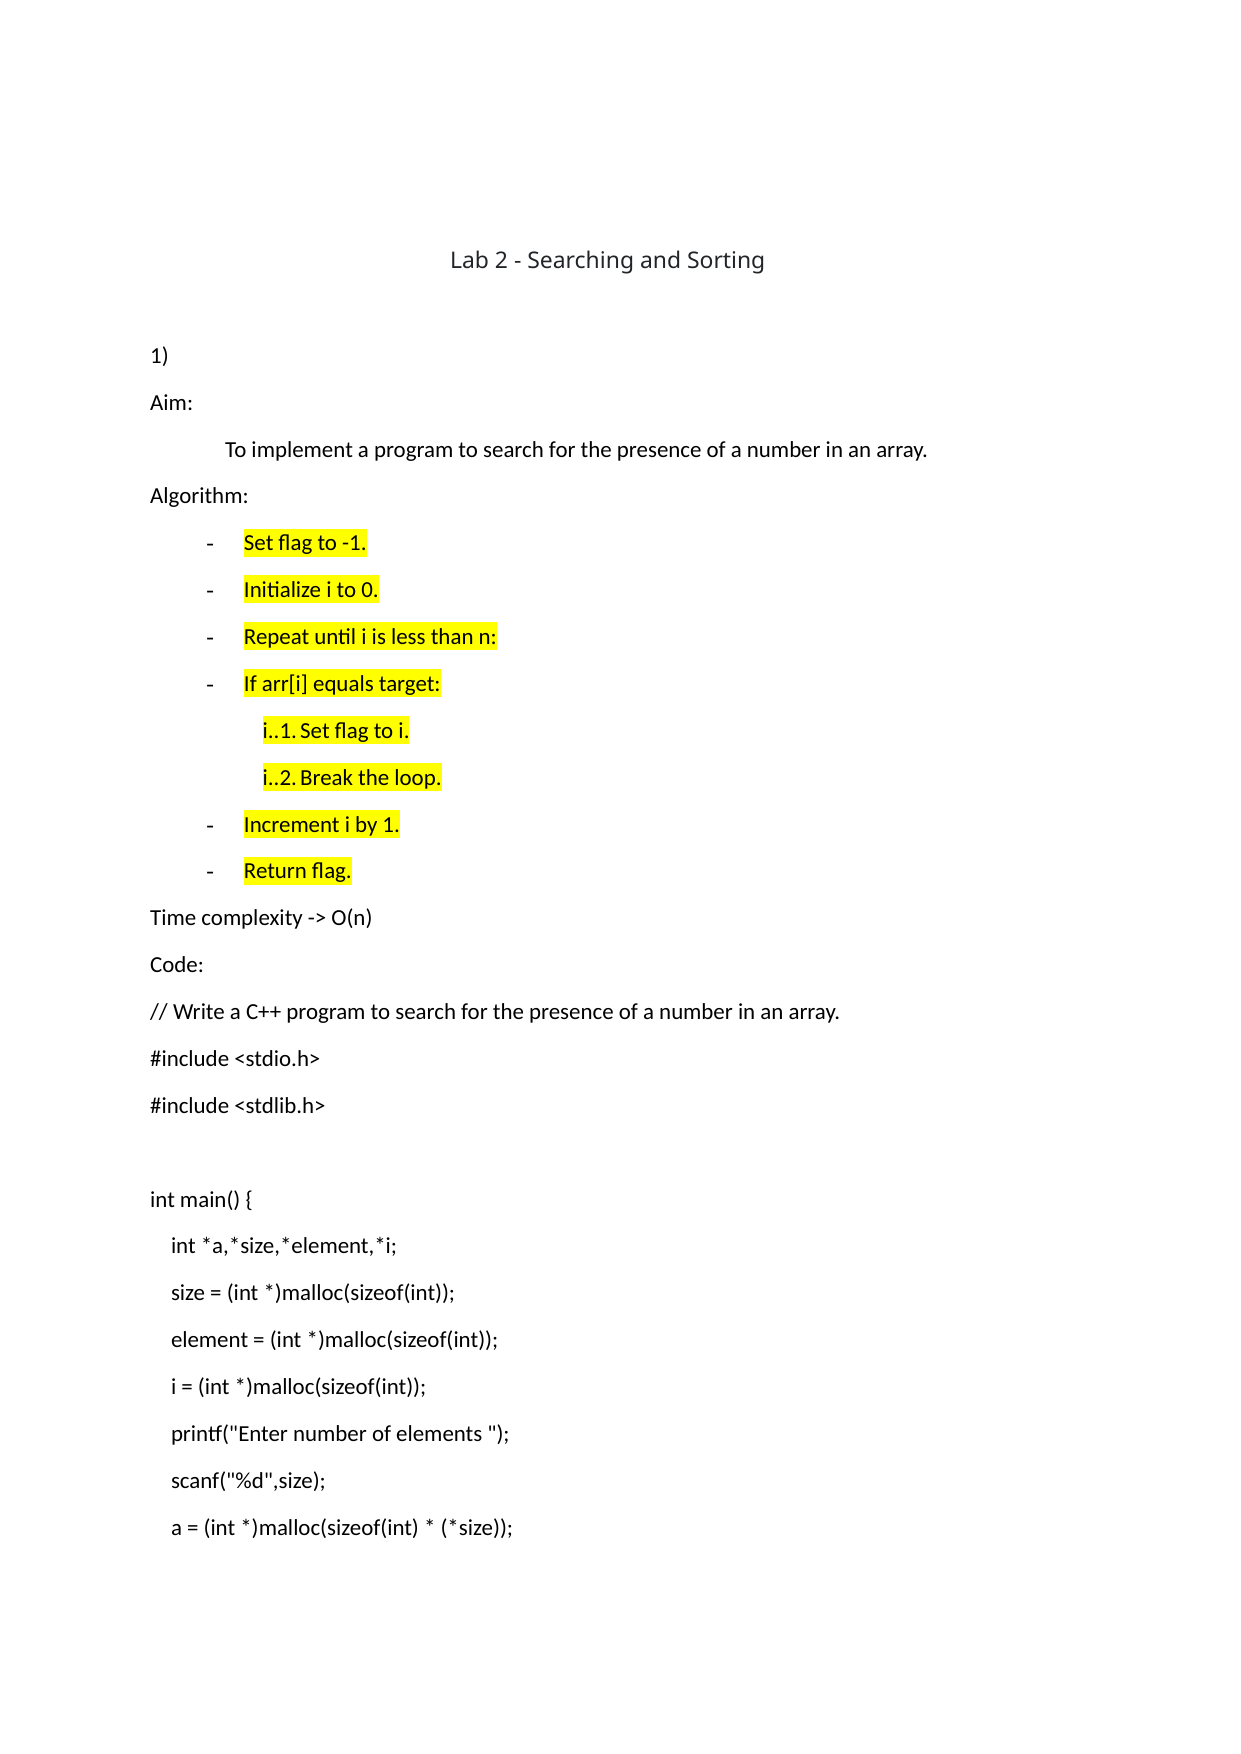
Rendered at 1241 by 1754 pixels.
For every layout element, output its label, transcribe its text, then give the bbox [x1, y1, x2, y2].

text // Write a C++ program to search for the presence of a number in an array. [150, 997, 1090, 1025]
list If arr[i] equals target: [206, 669, 1090, 697]
list Repeat until i is less than n: [206, 622, 1090, 650]
list Break the loop. [262, 763, 1090, 791]
list Increment i by 1. [206, 810, 1090, 838]
text int main() { [150, 1185, 1090, 1213]
text Algorithm: [150, 482, 1090, 510]
list Set flag to i. [262, 716, 1090, 744]
text Code: [150, 950, 1090, 978]
text To implement a program to search for the presence of a number in an array. [150, 435, 1090, 463]
text #include <stdlib.h> [150, 1091, 1090, 1119]
text a = (int *)malloc(sizeof(int) * (*size)); [150, 1513, 1090, 1541]
text printf("Enter number of elements "); [150, 1419, 1090, 1447]
text int *a,*size,*element,*i; [150, 1232, 1090, 1260]
text scanf("%d",size); [150, 1466, 1090, 1494]
list Set flag to -1. [206, 528, 1090, 557]
text size = (int *)malloc(sizeof(int)); [150, 1278, 1090, 1307]
text Time complexity -> O(n) [150, 903, 1090, 932]
text Lab 2 - Searching and Sorting [150, 244, 1090, 275]
text element = (int *)malloc(sizeof(int)); [150, 1325, 1090, 1353]
text Aim: [150, 388, 1090, 416]
text 1) [150, 341, 1090, 369]
list Return flag. [206, 857, 1090, 885]
text #include <stdio.h> [150, 1044, 1090, 1072]
list Initialize i to 0. [206, 575, 1090, 603]
text i = (int *)malloc(sizeof(int)); [150, 1372, 1090, 1400]
